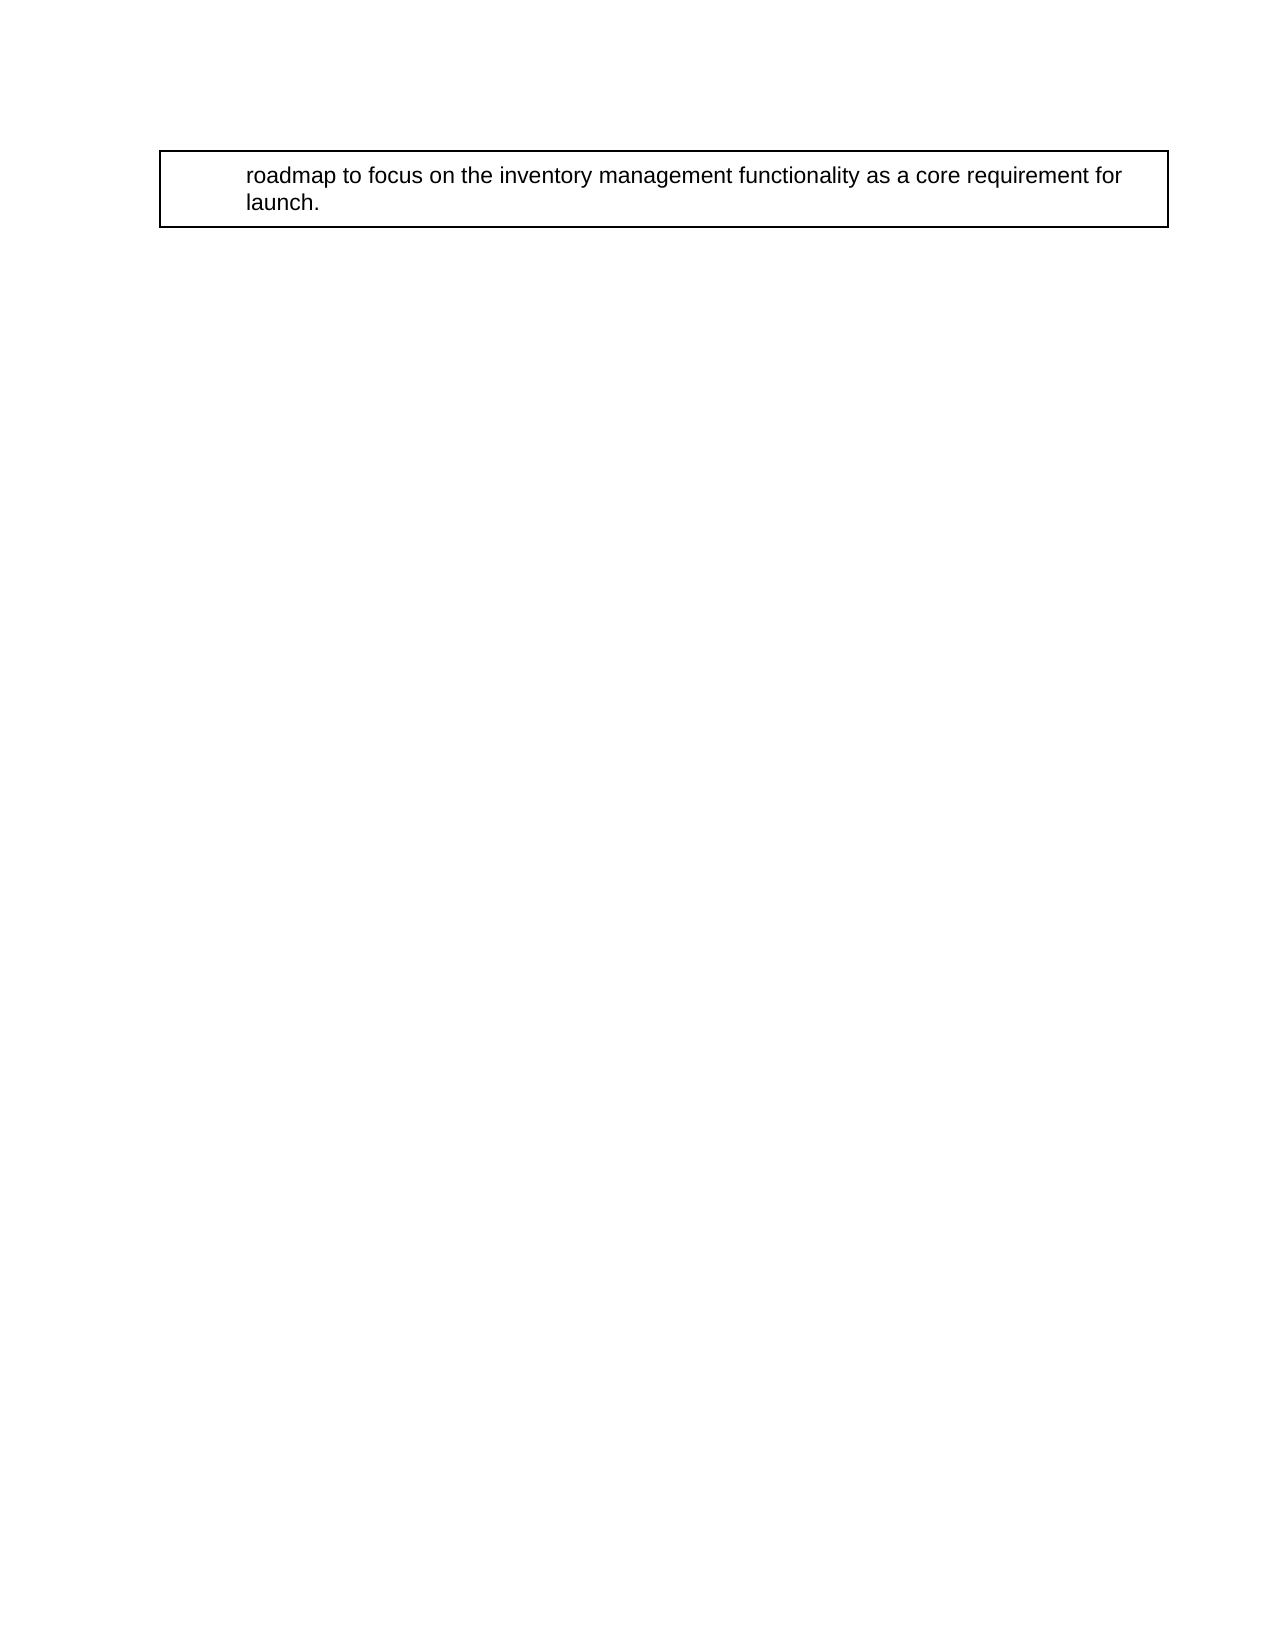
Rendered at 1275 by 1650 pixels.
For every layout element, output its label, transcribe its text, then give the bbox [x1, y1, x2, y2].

table_cell roadmap to focus on the inventory management functionality as a core requirement for launch. [161, 152, 1167, 226]
